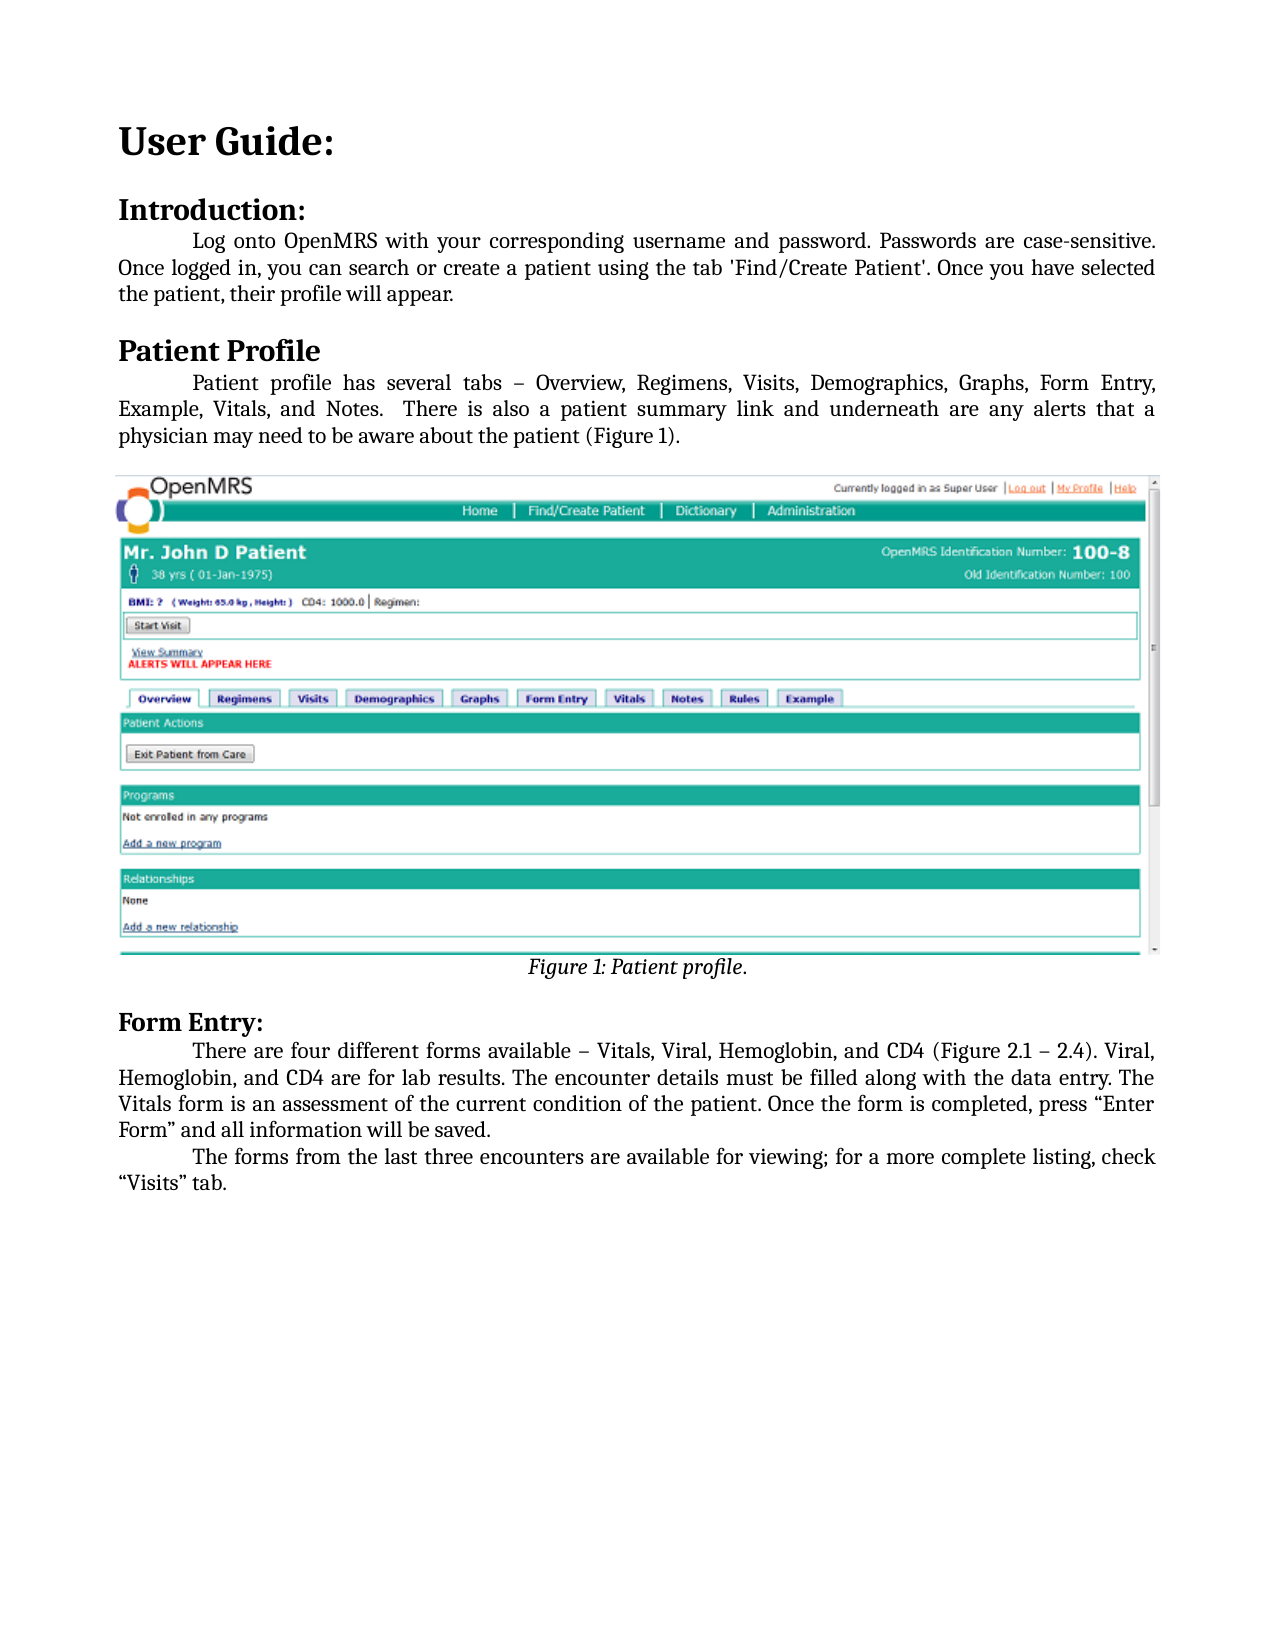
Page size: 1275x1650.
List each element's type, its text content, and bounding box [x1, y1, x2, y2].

text Figure 1: Patient profile. [118, 955, 1157, 981]
text The forms from the last three encounters are available for viewing; for a more complete listing, check “Visits” tab. [118, 1143, 1157, 1196]
text Patient profile has several tabs – Overview, Regimens, Visits, Demographics, Graphs, Form Entry, Example, Vitals, and Notes. There is also a patient summary link and underneath are any alerts that a physician may need to be aware about the patient (Figure 1). [118, 370, 1157, 449]
text Form Entry: [118, 1007, 1157, 1038]
text There are four different forms available – Vitals, Viral, Hemoglobin, and CD4 (Figure 2.1 – 2.4). Viral, Hemoglobin, and CD4 are for lab results. The encounter details must be filled along with the data entry. The Vitals form is an assessment of the current condition of the patient. Once the form is completed, press “Enter Form” and all information will be saved. [118, 1038, 1157, 1143]
text Log onto OpenMRS with your corresponding username and password. Passwords are case-sensitive. Once logged in, you can search or create a patient using the tab 'Find/Create Patient'. Once you have selected the patient, their profile will appear. [118, 228, 1157, 307]
text User Guide: [118, 118, 1157, 166]
text Patient Profile [118, 334, 1157, 370]
text Introduction: [118, 192, 1157, 228]
